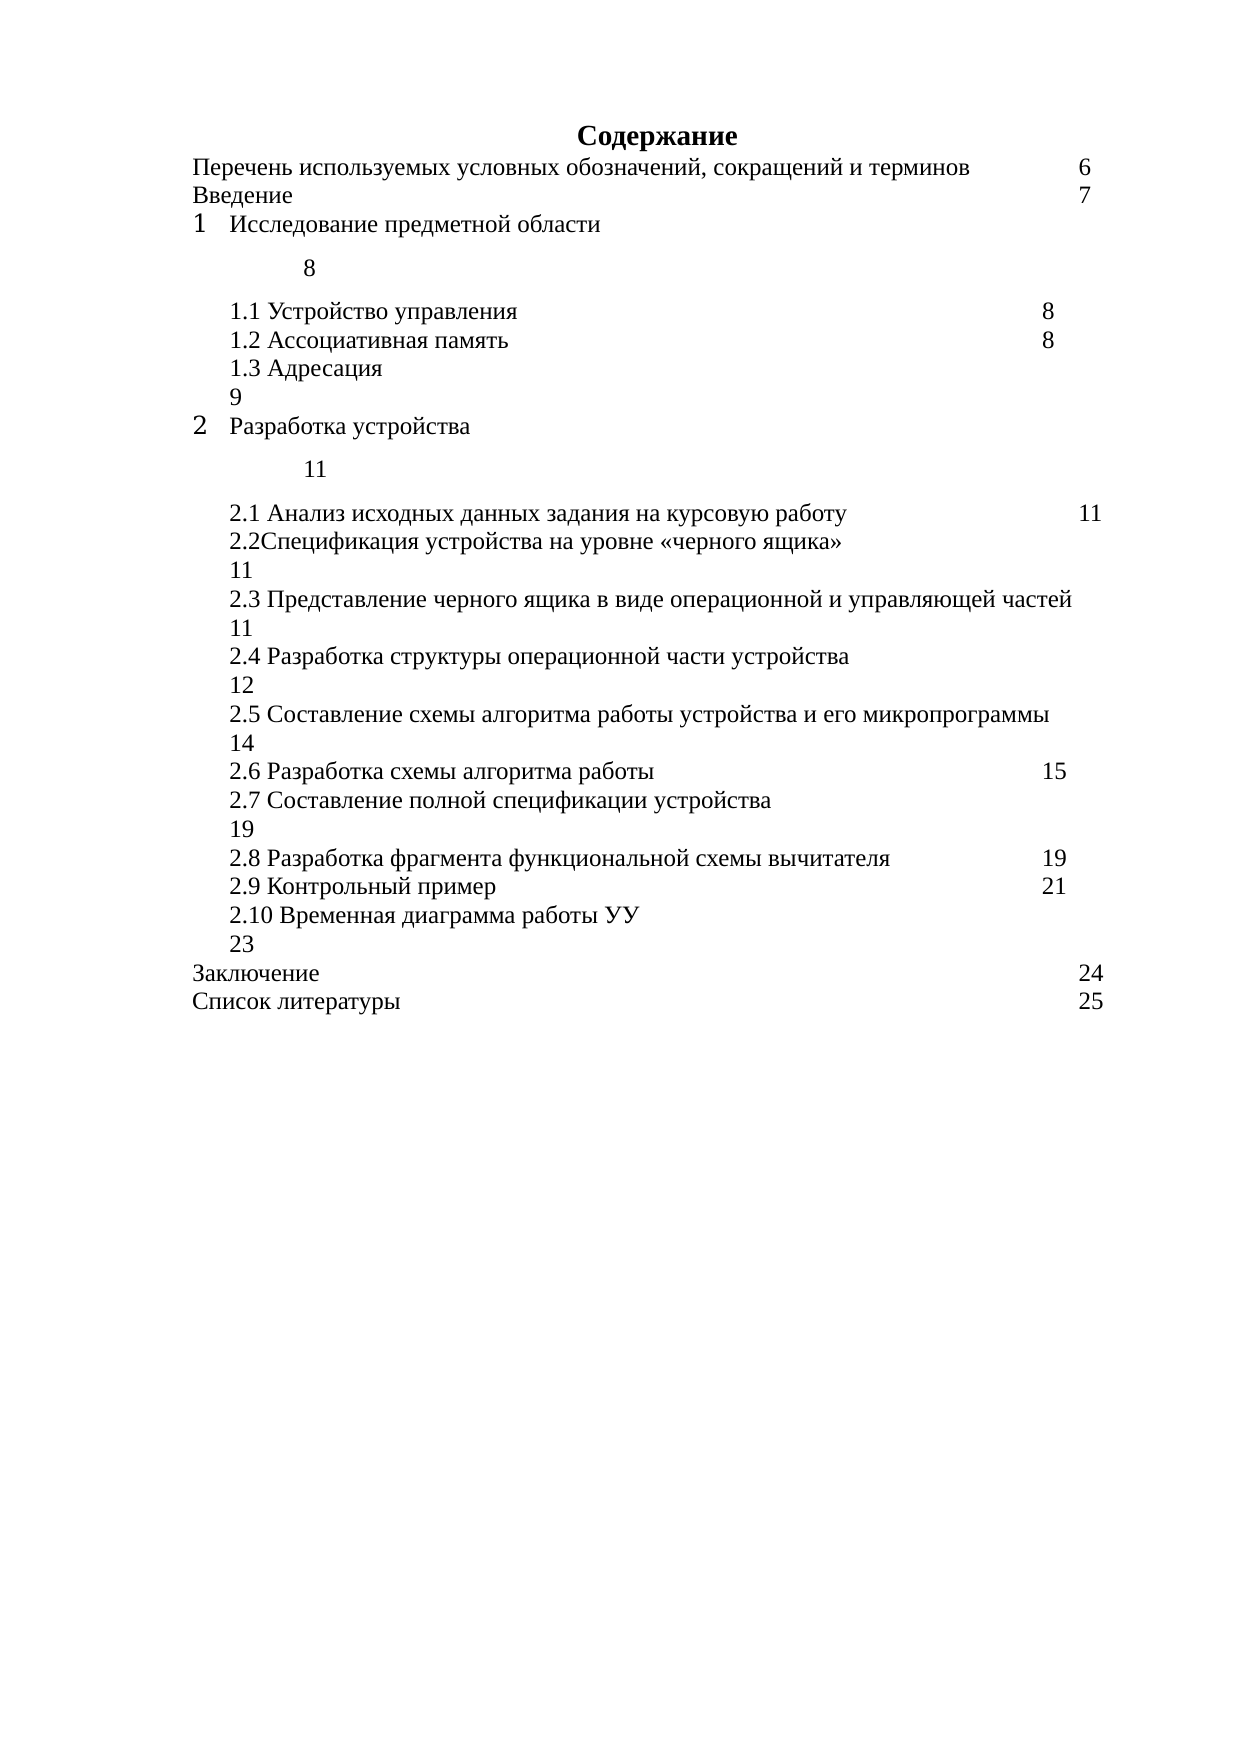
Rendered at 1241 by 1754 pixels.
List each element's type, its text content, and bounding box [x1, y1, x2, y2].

text 2.7 Составление полной спецификации устройства 19 [155, 785, 1122, 843]
text 2.4 Разработка структуры операционной части устройства 12 [155, 641, 1122, 699]
text 1.1 Устройство управления 8 [156, 296, 1122, 325]
text 2.6 Разработка схемы алгоритма работы 15 [155, 756, 1122, 785]
text Список литературы 25 [118, 986, 1122, 1015]
text 1.3 Адресация 9 [156, 353, 1122, 411]
text Заключение 24 [118, 958, 1122, 986]
text 2.2Спецификация устройства на уровне «черного ящика» 11 [155, 526, 1122, 584]
text 2.9 Контрольный пример 21 [155, 871, 1122, 900]
text Перечень используемых условных обозначений, сокращений и терминов 6 [118, 152, 1122, 180]
text Введение 7 [118, 180, 1122, 209]
text 2.10 Временная диаграмма работы УУ 23 [155, 900, 1122, 958]
text 2.3 Представление черного ящика в виде операционной и управляющей частей 11 [155, 584, 1122, 641]
list Разработка устройства 11 [192, 411, 1122, 483]
text 1.2 Ассоциативная память 8 [156, 325, 1122, 353]
text Содержание [118, 118, 1122, 152]
text 2.8 Разработка фрагмента функциональной схемы вычитателя 19 [155, 843, 1122, 871]
list Исследование предметной области 8 [192, 209, 1122, 282]
text 2.5 Составление схемы алгоритма работы устройства и его микропрограммы 14 [155, 699, 1122, 756]
text 2.1 Анализ исходных данных задания на курсовую работу 11 [192, 498, 1122, 526]
